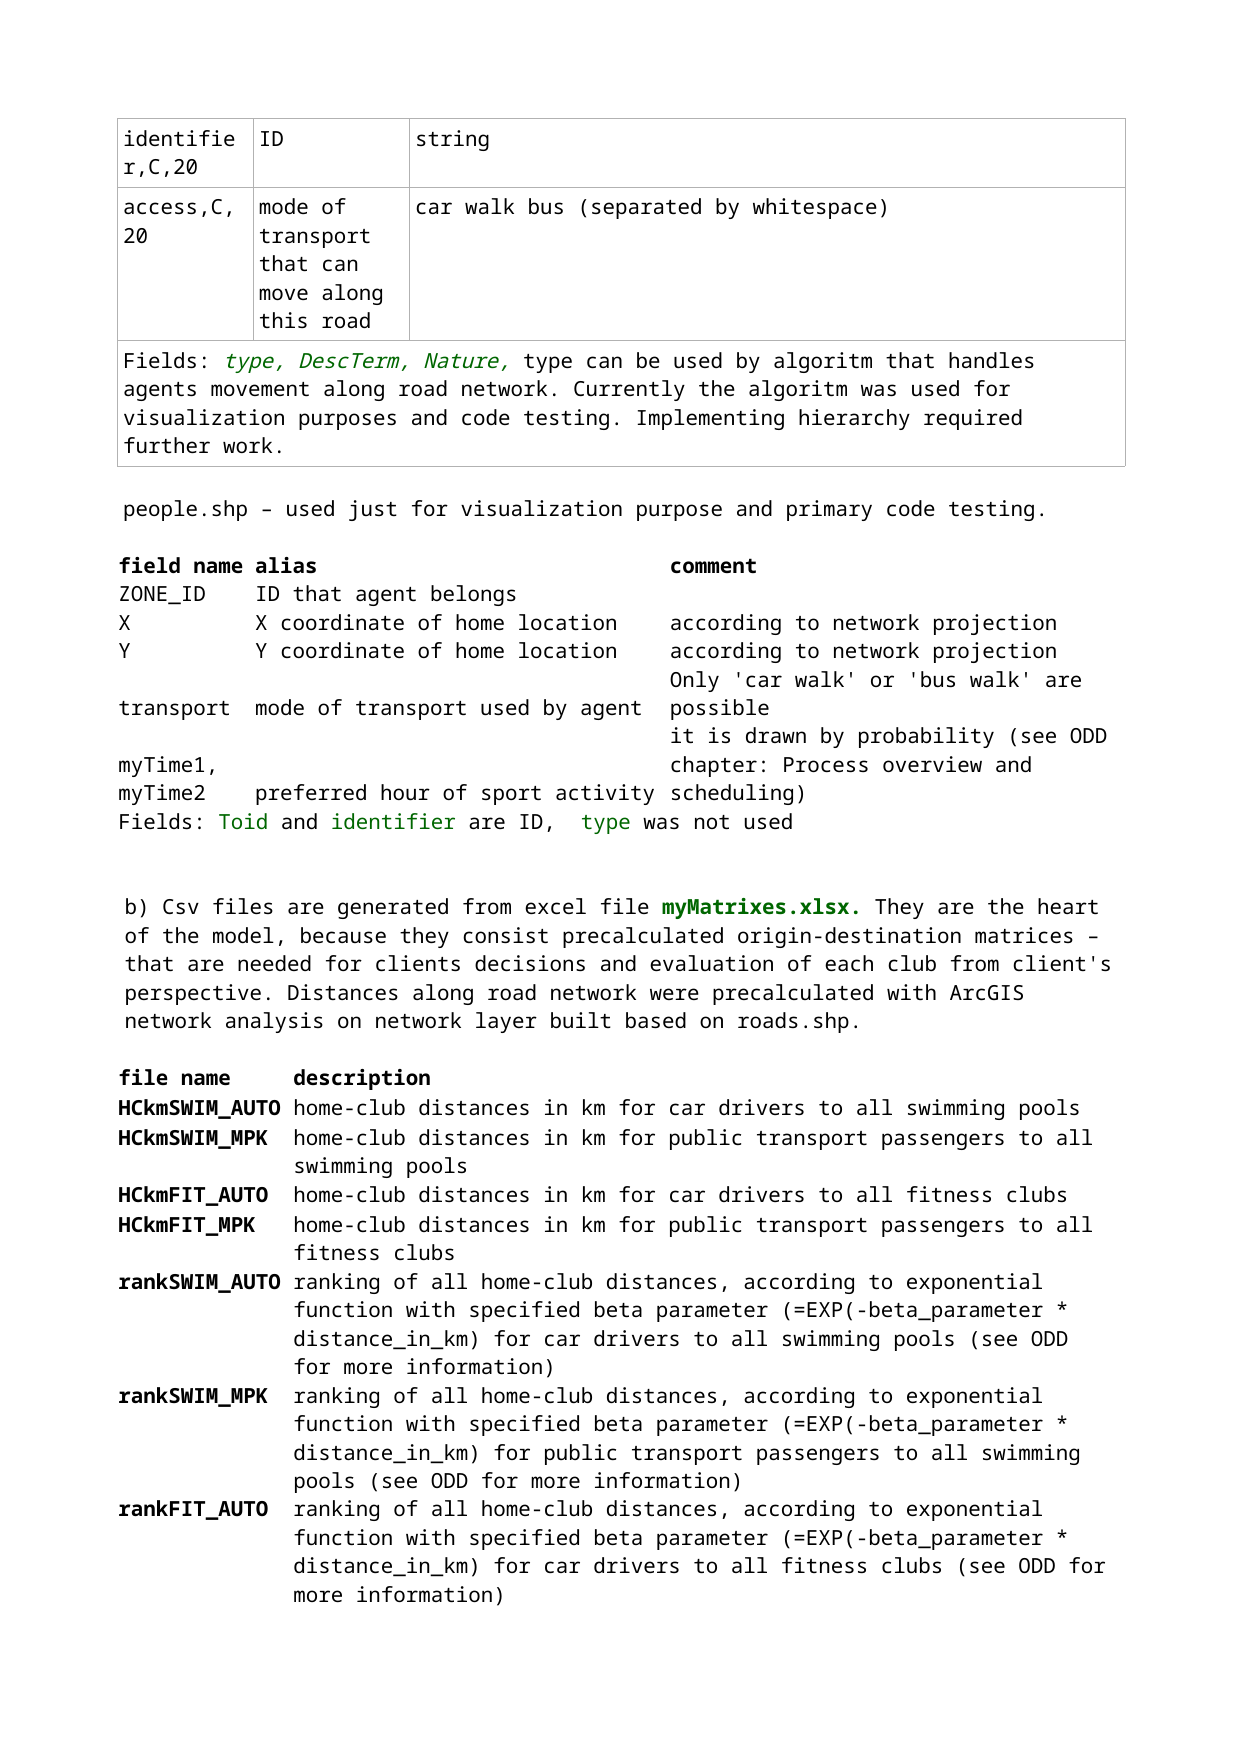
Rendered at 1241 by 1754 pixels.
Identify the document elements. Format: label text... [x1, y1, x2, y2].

table_header field name [115, 551, 252, 579]
table_cell Fields: type, DescTerm, Nature, type can be used by algoritm that handles agents movement along road network. Currently the algoritm was used for visualization purposes and code testing. Implementing hierarchy required further work. [118, 341, 1125, 466]
table_cell ZONE_ID [115, 580, 252, 608]
table_cell identifier,C,20 [118, 119, 253, 187]
table_cell according to network projection [666, 608, 1123, 636]
table_cell Only 'car walk' or 'bus walk' are possible [666, 665, 1123, 722]
table_cell car walk bus (separated by whitespace) [410, 188, 1125, 340]
table_cell HCkmSWIM_AUTO [115, 1093, 290, 1123]
table_cell rankFIT_AUTO [115, 1495, 290, 1608]
table_cell HCkmFIT_AUTO [115, 1180, 290, 1210]
list b) Csv files are generated from excel file myMatrixes.xlsx. They are the heart of the model, because they consist precalculated origin-destination matrices – that are needed for clients decisions and evaluation of each club from client's perspective. Distances along road network were precalculated with ArcGIS network analysis on network layer built based on roads.shp. [124, 892, 1122, 1034]
table_cell Fields: Toid and identifier are ID, type was not used [115, 807, 1123, 835]
table_cell preferred hour of sport activity [252, 722, 666, 807]
table_cell ranking of all home-club distances, according to exponential function with specified beta parameter (=EXP(-beta_parameter * distance_in_km) for car drivers to all fitness clubs (see ODD for more information) [290, 1495, 1118, 1608]
table_cell home-club distances in km for car drivers to all fitness clubs [290, 1180, 1118, 1210]
table_cell home-club distances in km for car drivers to all swimming pools [290, 1093, 1118, 1123]
table_cell X [115, 608, 252, 636]
table_cell [666, 580, 1123, 608]
table_cell myTime1, myTime2 [115, 722, 252, 807]
table_cell rankSWIM_AUTO [115, 1267, 290, 1381]
table_cell string [410, 119, 1125, 187]
table_cell it is drawn by probability (see ODD chapter: Process overview and scheduling) [666, 722, 1123, 807]
table_cell mode of transport that can move along this road [254, 188, 409, 340]
table_header alias [252, 551, 666, 579]
table_cell ranking of all home-club distances, according to exponential function with specified beta parameter (=EXP(-beta_parameter * distance_in_km) for public transport passengers to all swimming pools (see ODD for more information) [290, 1381, 1118, 1494]
list people.shp – used just for visualization purpose and primary code testing. [123, 494, 1122, 523]
table_cell Y coordinate of home location [252, 636, 666, 665]
table_cell HCkmSWIM_MPK [115, 1123, 290, 1180]
table_cell ID that agent belongs [252, 580, 666, 608]
table_cell according to network projection [666, 636, 1123, 665]
table_cell home-club distances in km for public transport passengers to all swimming pools [290, 1123, 1118, 1180]
table_cell home-club distances in km for public transport passengers to all fitness clubs [290, 1210, 1118, 1267]
table_cell Y [115, 636, 252, 665]
table_cell ranking of all home-club distances, according to exponential function with specified beta parameter (=EXP(-beta_parameter * distance_in_km) for car drivers to all swimming pools (see ODD for more information) [290, 1267, 1118, 1381]
table_cell transport [115, 665, 252, 722]
table_header file name [115, 1063, 290, 1093]
table_cell HCkmFIT_MPK [115, 1210, 290, 1267]
table_cell access,C,20 [118, 188, 253, 340]
table_cell ID [254, 119, 409, 187]
table_cell X coordinate of home location [252, 608, 666, 636]
table_header description [290, 1063, 1118, 1093]
table_cell rankSWIM_MPK [115, 1381, 290, 1494]
table_header comment [666, 551, 1123, 579]
table_cell mode of transport used by agent [252, 665, 666, 722]
